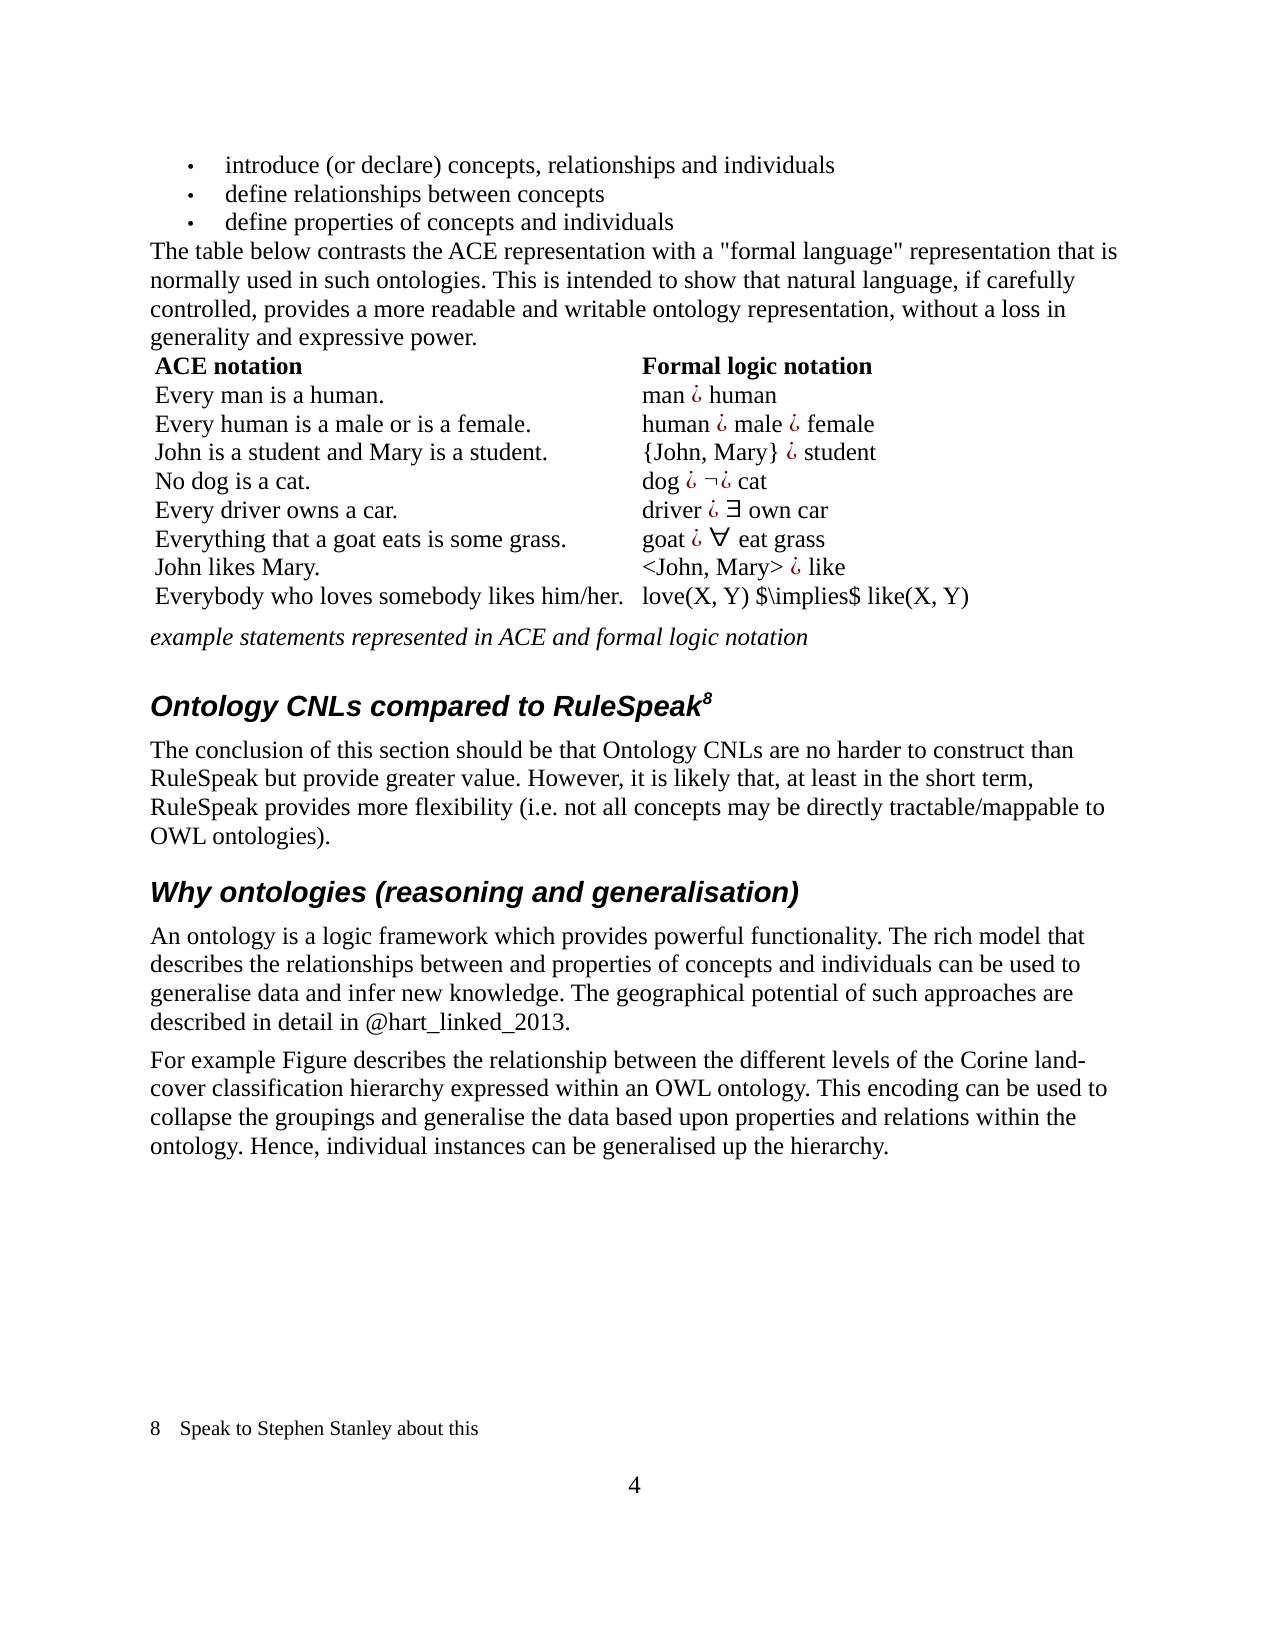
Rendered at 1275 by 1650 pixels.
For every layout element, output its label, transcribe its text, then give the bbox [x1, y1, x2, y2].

table_cell human male female [638, 409, 1125, 437]
table_cell man human [638, 380, 1125, 409]
table_cell John likes Mary. [150, 553, 637, 581]
table_header Formal logic notation [638, 351, 1125, 380]
table_cell Every driver owns a car. [150, 495, 637, 524]
table_header ACE notation [150, 351, 637, 380]
table_cell goat eat grass [638, 524, 1125, 552]
text The conclusion of this section should be that Ontology CNLs are no harder to construct than RuleSpeak but provide greater value. However, it is likely that, at least in the short term, RuleSpeak provides more flexibility (i.e. not all concepts may be directly tractable/mappable to OWL ontologies). [150, 735, 1125, 850]
table_cell No dog is a cat. [150, 466, 637, 495]
table_cell Everything that a goat eats is some grass. [150, 524, 637, 552]
table_cell love(X, Y) $\implies$ like(X, Y) [638, 581, 1125, 610]
text Speak to Stephen Stanley about this [150, 1416, 1125, 1440]
table_cell dog cat [638, 466, 1125, 495]
table_cell Every human is a male or is a female. [150, 409, 637, 437]
table_cell <John, Mary> like [638, 553, 1125, 581]
table_cell John is a student and Mary is a student. [150, 438, 637, 466]
list introduce (or declare) concepts, relationships and individuals [187, 150, 1125, 179]
table_cell Every man is a human. [150, 380, 637, 409]
table_cell Everybody who loves somebody likes him/her. [150, 581, 637, 610]
table_cell driver own car [638, 495, 1125, 524]
text For example Figure describes the relationship between the different levels of the Corine land-cover classification hierarchy expressed within an OWL ontology. This encoding can be used to collapse the groupings and generalise the data based upon properties and relations within the ontology. Hence, individual instances can be generalised up the hierarchy. [150, 1045, 1125, 1160]
text An ontology is a logic framework which provides powerful functionality. The rich model that describes the relationships between and properties of concepts and individuals can be used to generalise data and infer new knowledge. The geographical potential of such approaches are described in detail in @hart_linked_2013. [150, 921, 1125, 1036]
subtitle Ontology CNLs compared to RuleSpeak [150, 689, 1125, 722]
list define properties of concepts and individuals [187, 207, 1125, 236]
subtitle Why ontologies (reasoning and generalisation) [150, 875, 1125, 908]
table_cell {John, Mary} student [638, 438, 1125, 466]
list define relationships between concepts [187, 179, 1125, 207]
text The table below contrasts the ACE representation with a "formal language" representation that is normally used in such ontologies. This is intended to show that natural language, if carefully controlled, provides a more readable and writable ontology representation, without a loss in generality and expressive power. [150, 236, 1125, 351]
text example statements represented in ACE and formal logic notation [150, 622, 1125, 651]
